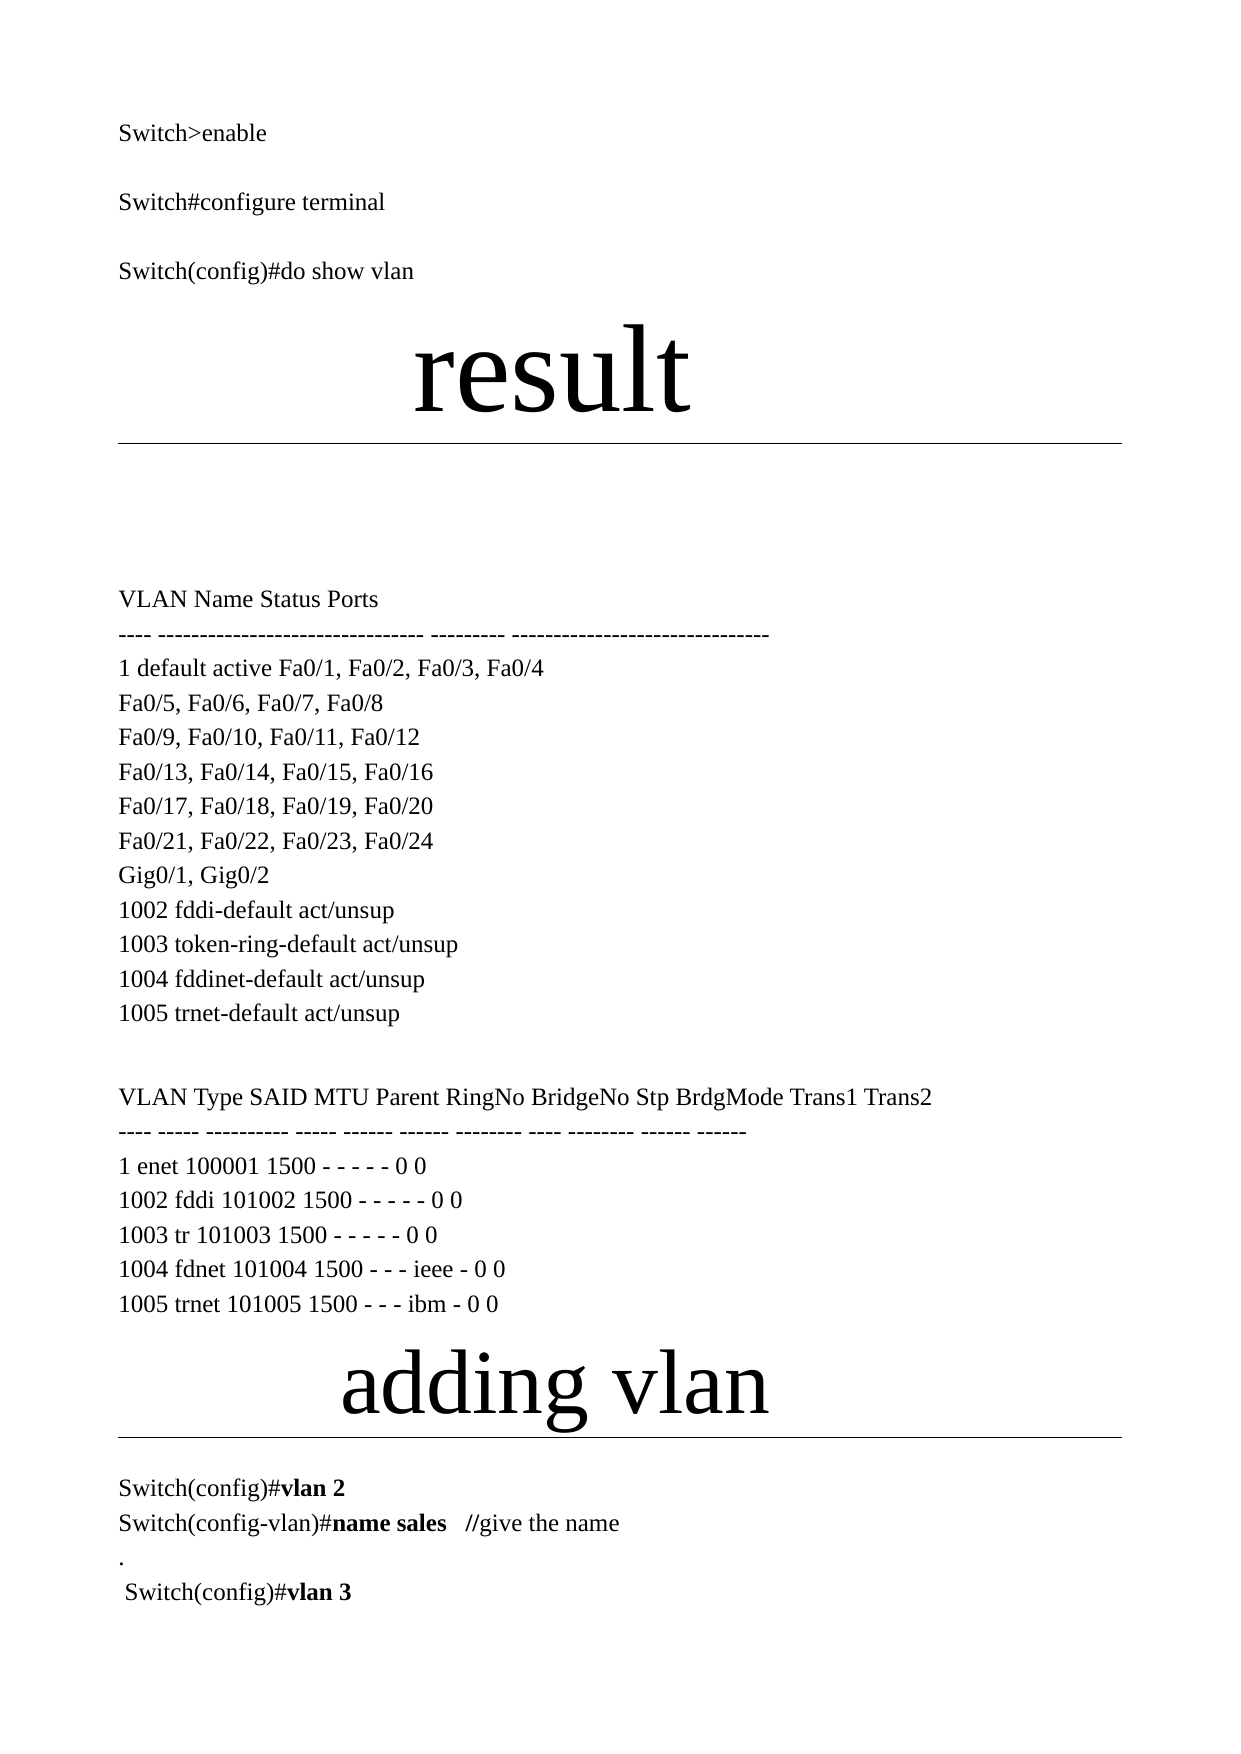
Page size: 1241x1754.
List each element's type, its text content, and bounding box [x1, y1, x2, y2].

text Fa0/21, Fa0/22, Fa0/23, Fa0/24 [118, 826, 1122, 855]
text Fa0/17, Fa0/18, Fa0/19, Fa0/20 [118, 791, 1122, 820]
text Switch#configure terminal [118, 187, 1122, 216]
text 1004 fdnet 101004 1500 - - - ieee - 0 0 [118, 1254, 1122, 1283]
text 1 default active Fa0/1, Fa0/2, Fa0/3, Fa0/4 [118, 653, 1122, 682]
text VLAN Type SAID MTU Parent RingNo BridgeNo Stp BrdgMode Trans1 Trans2 [118, 1082, 1122, 1111]
text Fa0/9, Fa0/10, Fa0/11, Fa0/12 [118, 722, 1122, 751]
text ---- ----- ---------- ----- ------ ------ -------- ---- -------- ------ ------ [118, 1116, 1122, 1145]
text 1 enet 100001 1500 - - - - - 0 0 [118, 1151, 1122, 1179]
text 1002 fddi 101002 1500 - - - - - 0 0 [118, 1185, 1122, 1214]
text 1002 fddi-default act/unsup [118, 895, 1122, 924]
text 1003 token-ring-default act/unsup [118, 929, 1122, 958]
text 1004 fddinet-default act/unsup [118, 964, 1122, 993]
text Switch(config)#do show vlan [118, 256, 1122, 285]
text Switch(config)#vlan 2 [118, 1473, 1122, 1502]
text Switch(config)#vlan 3 [118, 1577, 1122, 1605]
text VLAN Name Status Ports [118, 584, 1122, 613]
text Gig0/1, Gig0/2 [118, 860, 1122, 889]
text 1005 trnet-default act/unsup [118, 998, 1122, 1027]
text adding vlan [118, 1323, 1122, 1437]
text . [118, 1542, 1122, 1571]
text Switch>enable [118, 118, 1122, 147]
text Switch(config-vlan)#name sales //give the name [118, 1508, 1122, 1536]
text Fa0/13, Fa0/14, Fa0/15, Fa0/16 [118, 757, 1122, 786]
text Fa0/5, Fa0/6, Fa0/7, Fa0/8 [118, 688, 1122, 717]
text 1003 tr 101003 1500 - - - - - 0 0 [118, 1220, 1122, 1248]
text 1005 trnet 101005 1500 - - - ibm - 0 0 [118, 1289, 1122, 1317]
text result [118, 291, 1122, 443]
text ---- -------------------------------- --------- ------------------------------- [118, 619, 1122, 648]
